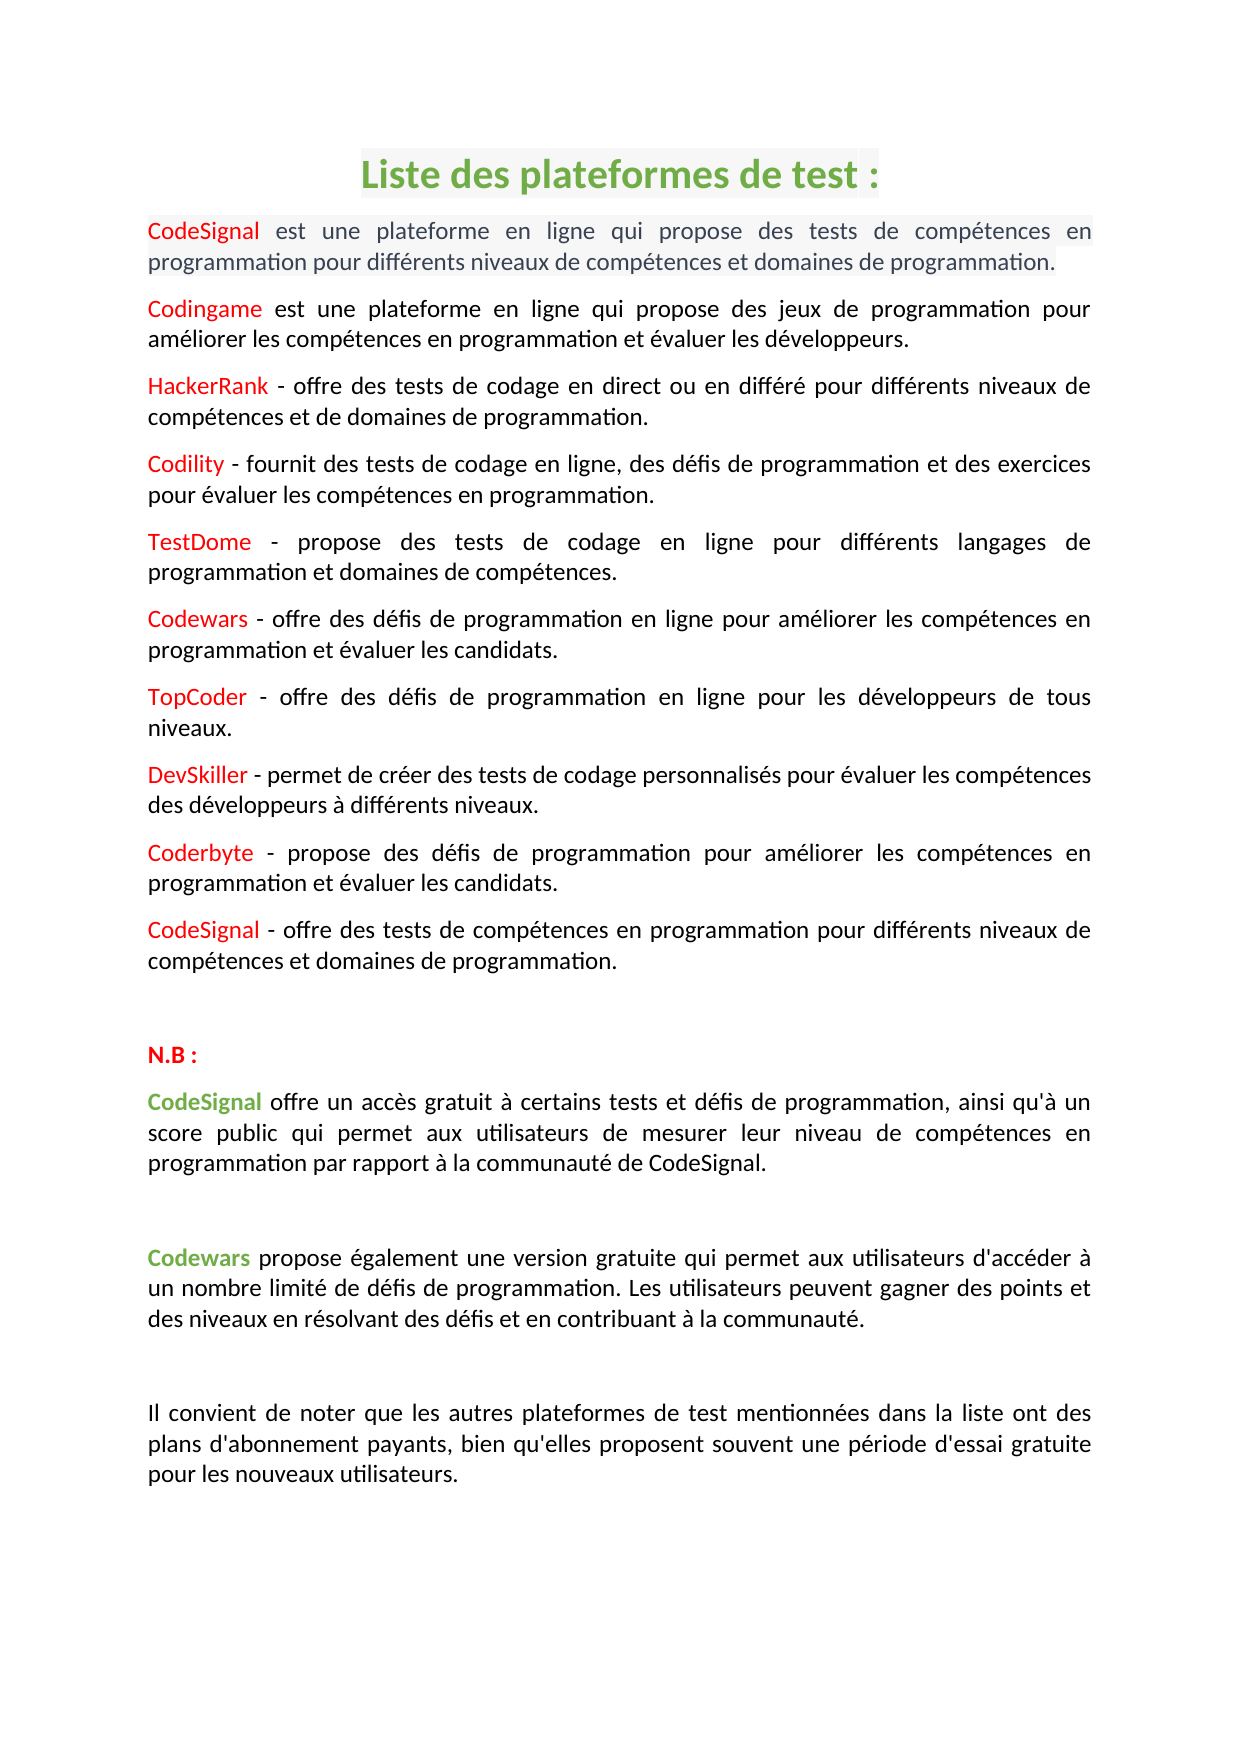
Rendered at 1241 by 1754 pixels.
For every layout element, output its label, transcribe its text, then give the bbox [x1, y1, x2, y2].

text N.B : [148, 1039, 1093, 1070]
text CodeSignal offre un accès gratuit à certains tests et défis de programmation, ainsi qu'à un score public qui permet aux utilisateurs de mesurer leur niveau de compétences en programmation par rapport à la communauté de CodeSignal. [148, 1087, 1093, 1178]
text Codewars propose également une version gratuite qui permet aux utilisateurs d'accéder à un nombre limité de défis de programmation. Les utilisateurs peuvent gagner des points et des niveaux en résolvant des défis et en contribuant à la communauté. [148, 1242, 1093, 1333]
text CodeSignal - offre des tests de compétences en programmation pour différents niveaux de compétences et domaines de programmation. [148, 914, 1093, 976]
text CodeSignal est une plateforme en ligne qui propose des tests de compétences en programmation pour différents niveaux de compétences et domaines de programmation. [148, 215, 1093, 276]
text Codility - fournit des tests de codage en ligne, des défis de programmation et des exercices pour évaluer les compétences en programmation. [148, 448, 1093, 509]
text HackerRank - offre des tests de codage en direct ou en différé pour différents niveaux de compétences et de domaines de programmation. [148, 371, 1093, 432]
text TestDome - propose des tests de codage en ligne pour différents langages de programmation et domaines de compétences. [148, 526, 1093, 587]
text Coderbyte - propose des défis de programmation pour améliorer les compétences en programmation et évaluer les candidats. [148, 837, 1093, 898]
text DevSkiller - permet de créer des tests de codage personnalisés pour évaluer les compétences des développeurs à différents niveaux. [148, 759, 1093, 820]
text Il convient de noter que les autres plateformes de test mentionnées dans la liste ont des plans d'abonnement payants, bien qu'elles proposent souvent une période d'essai gratuite pour les nouveaux utilisateurs. [148, 1397, 1093, 1489]
text Codingame est une plateforme en ligne qui propose des jeux de programmation pour améliorer les compétences en programmation et évaluer les développeurs. [148, 293, 1093, 354]
text TopCoder - offre des défis de programmation en ligne pour les développeurs de tous niveaux. [148, 681, 1093, 742]
text Codewars - offre des défis de programmation en ligne pour améliorer les compétences en programmation et évaluer les candidats. [148, 604, 1093, 665]
text Liste des plateformes de test : [148, 148, 1093, 198]
